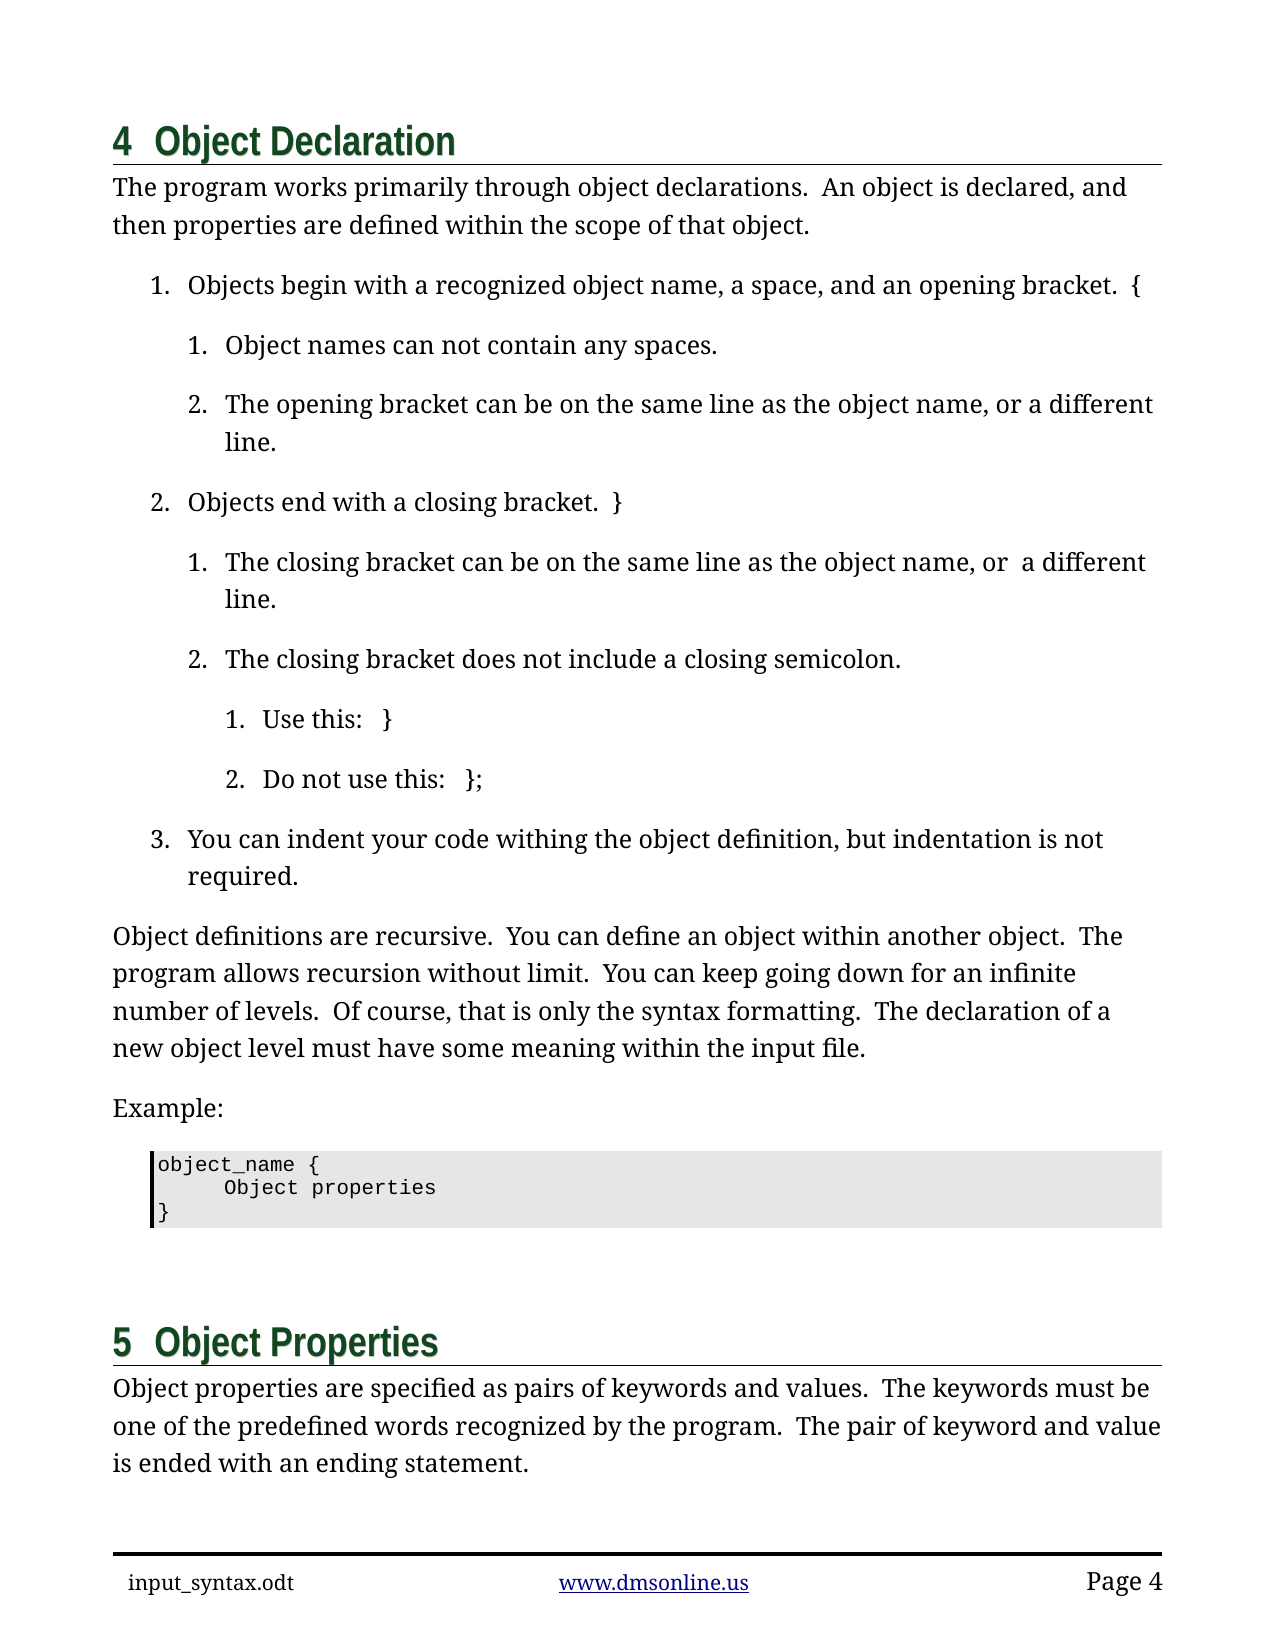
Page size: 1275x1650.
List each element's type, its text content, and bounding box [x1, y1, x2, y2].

text Object definitions are recursive. You can define an object within another object. The program allows recursion without limit. You can keep going down for an infinite number of levels. Of course, that is only the syntax formatting. The declaration of a new object level must have some meaning within the input file. [112, 919, 1162, 1065]
list Use this: } [225, 702, 1162, 736]
text } [154, 1201, 1162, 1228]
list Do not use this: }; [225, 761, 1162, 796]
text Object properties are specified as pairs of keywords and values. The keywords must be one of the predefined words recognized by the program. The pair of keyword and value is ended with an ending statement. [112, 1371, 1162, 1480]
text The program works primarily through object declarations. An object is declared, and then properties are defined within the scope of that object. [112, 170, 1162, 242]
subtitle Object Properties [112, 1317, 1162, 1366]
list The closing bracket does not include a closing semicolon. [187, 642, 1162, 676]
text Example: [112, 1091, 1162, 1125]
list The opening bracket can be on the same line as the object name, or a different line. [187, 387, 1162, 459]
subtitle Object Declaration [112, 117, 1162, 165]
list Object names can not contain any spaces. [187, 327, 1162, 361]
text object_name { [154, 1151, 1162, 1177]
text Object properties [154, 1177, 1162, 1201]
list Objects begin with a recognized object name, a space, and an opening bracket. { [150, 267, 1162, 301]
list Objects end with a closing bracket. } [150, 484, 1162, 518]
list The closing bracket can be on the same line as the object name, or a different line. [187, 544, 1162, 616]
list You can indent your code withing the object definition, but indentation is not required. [150, 821, 1162, 893]
